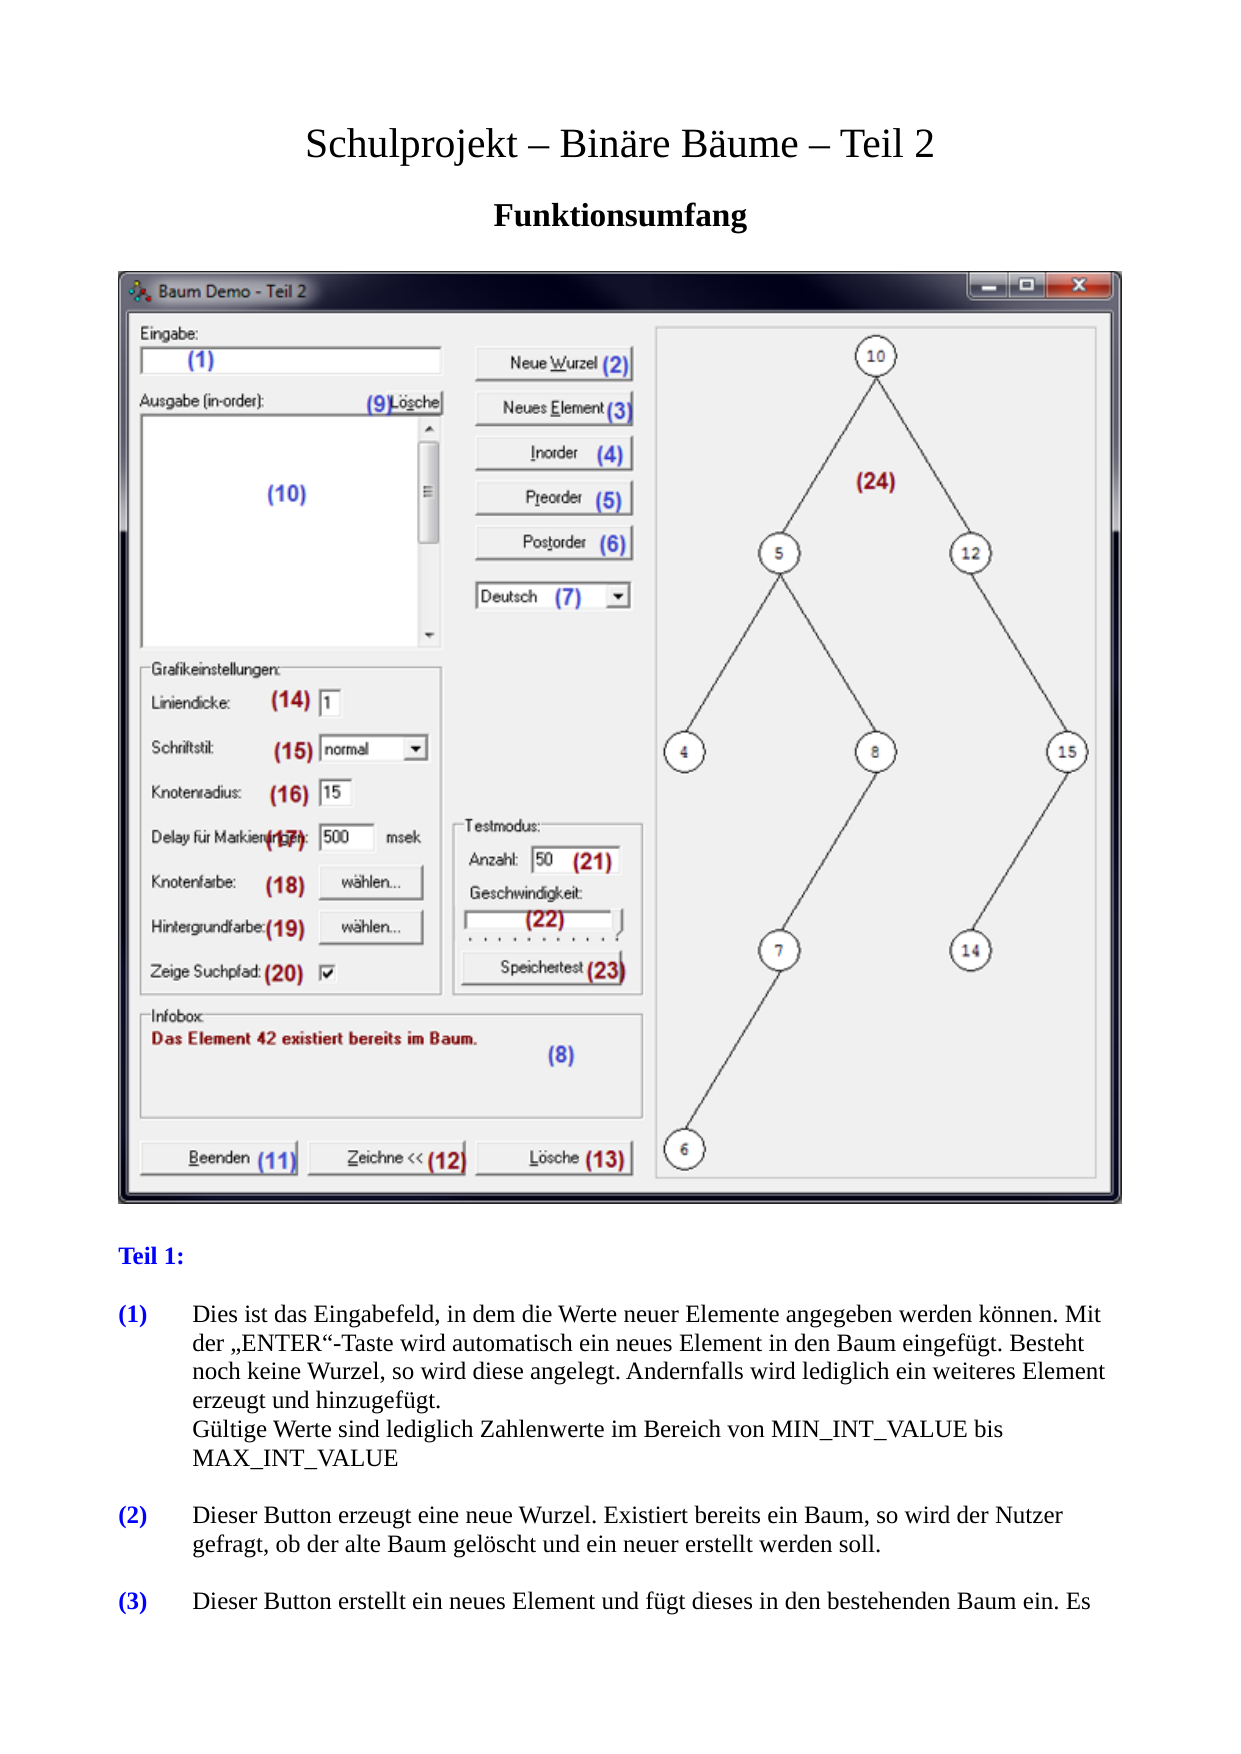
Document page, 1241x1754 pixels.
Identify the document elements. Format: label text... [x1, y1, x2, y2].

text (1) Dies ist das Eingabefeld, in dem die Werte neuer Elemente angegeben werden können. Mit der „ENTER“-Taste wird automatisch ein neues Element in den Baum eingefügt. Besteht noch keine Wurzel, so wird diese angelegt. Andernfalls wird lediglich ein weiteres Element erzeugt und hinzugefügt. [118, 1299, 1122, 1414]
text Teil 1: [118, 1241, 1122, 1270]
list (3) Dieser Button erstellt ein neues Element und fügt dieses in den bestehenden Baum ein. Es [118, 1586, 1122, 1615]
text Gültige Werte sind lediglich Zahlenwerte im Bereich von MIN_INT_VALUE bis MAX_INT_VALUE [118, 1414, 1122, 1471]
text Funktionsumfang [118, 195, 1122, 233]
text Schulprojekt – Binäre Bäume – Teil 2 [118, 118, 1122, 166]
text (2) Dieser Button erzeugt eine neue Wurzel. Existiert bereits ein Baum, so wird der Nutzer gefragt, ob der alte Baum gelöscht und ein neuer erstellt werden soll. [118, 1500, 1122, 1558]
